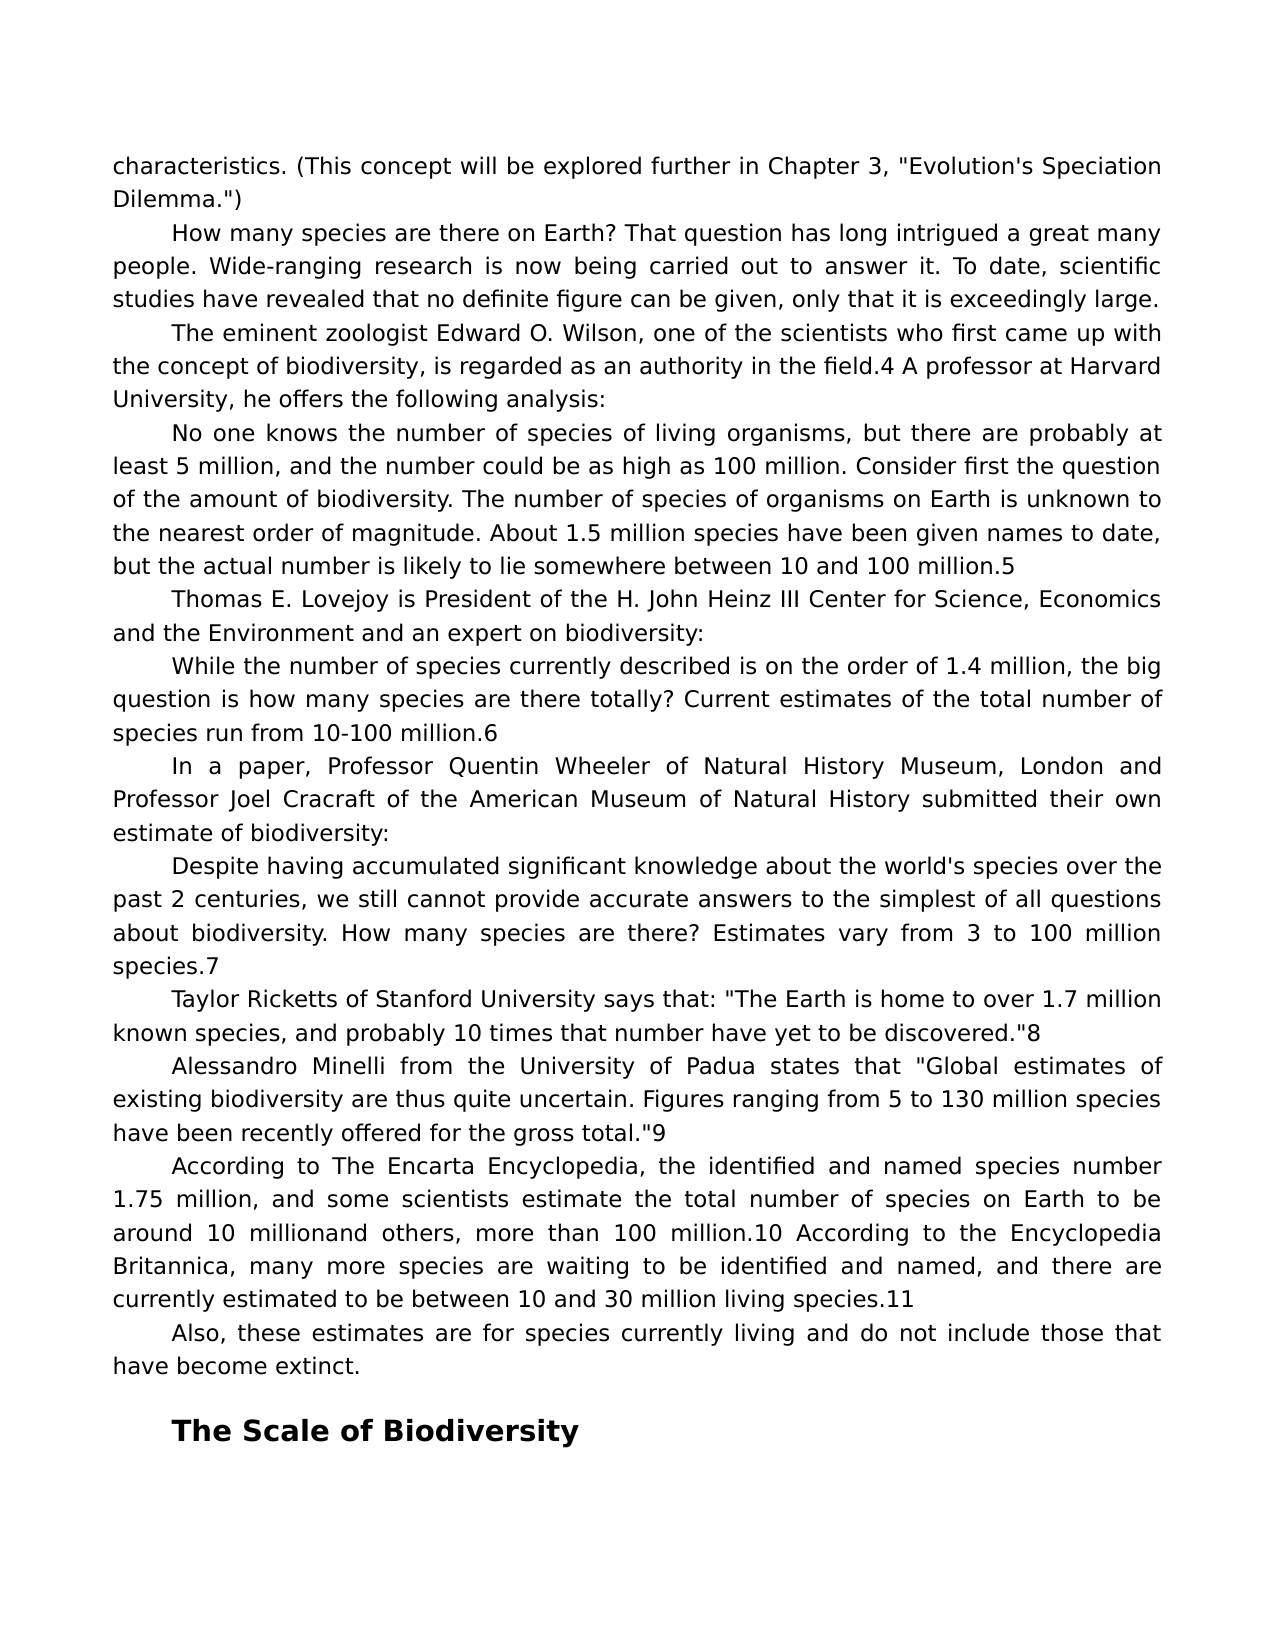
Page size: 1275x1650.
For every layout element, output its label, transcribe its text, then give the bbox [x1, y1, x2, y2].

text The Scale of Biodiversity [112, 1414, 1163, 1448]
text Despite having accumulated significant knowledge about the world's species over the past 2 centuries, we still cannot provide accurate answers to the simplest of all questions about biodiversity. How many species are there? Estimates vary from 3 to 100 million species.7 [112, 848, 1163, 981]
text While the number of species currently described is on the order of 1.4 million, the big question is how many species are there totally? Current estimates of the total number of species run from 10-100 million.6 [112, 648, 1163, 748]
text Alessandro Minelli from the University of Padua states that "Global estimates of existing biodiversity are thus quite uncertain. Figures ranging from 5 to 130 million species have been recently offered for the gross total."9 [112, 1048, 1163, 1148]
text Also, these estimates are for species currently living and do not include those that have become extinct. [112, 1314, 1163, 1381]
text In a paper, Professor Quentin Wheeler of Natural History Museum, London and Professor Joel Cracraft of the American Museum of Natural History submitted their own estimate of biodiversity: [112, 748, 1163, 848]
text How many species are there on Earth? That question has long intrigued a great many people. Wide-ranging research is now being carried out to answer it. To date, scientific studies have revealed that no definite figure can be given, only that it is exceedingly large. [112, 214, 1163, 314]
text Thomas E. Lovejoy is President of the H. John Heinz III Center for Science, Economics and the Environment and an expert on biodiversity: [112, 581, 1163, 648]
text According to The Encarta Encyclopedia, the identified and named species number 1.75 million, and some scientists estimate the total number of species on Earth to be around 10 millionand others, more than 100 million.10 According to the Encyclopedia Britannica, many more species are waiting to be identified and named, and there are currently estimated to be between 10 and 30 million living species.11 [112, 1148, 1163, 1314]
text Taylor Ricketts of Stanford University says that: "The Earth is home to over 1.7 million known species, and probably 10 times that number have yet to be discovered."8 [112, 981, 1163, 1048]
text No one knows the number of species of living organisms, but there are probably at least 5 million, and the number could be as high as 100 million. Consider first the question of the amount of biodiversity. The number of species of organisms on Earth is unknown to the nearest order of magnitude. About 1.5 million species have been given names to date, but the actual number is likely to lie somewhere between 10 and 100 million.5 [112, 414, 1163, 581]
text characteristics. (This concept will be explored further in Chapter 3, "Evolution's Speciation Dilemma.") [112, 148, 1163, 214]
text The eminent zoologist Edward O. Wilson, one of the scientists who first came up with the concept of biodiversity, is regarded as an authority in the field.4 A professor at Harvard University, he offers the following analysis: [112, 314, 1163, 414]
